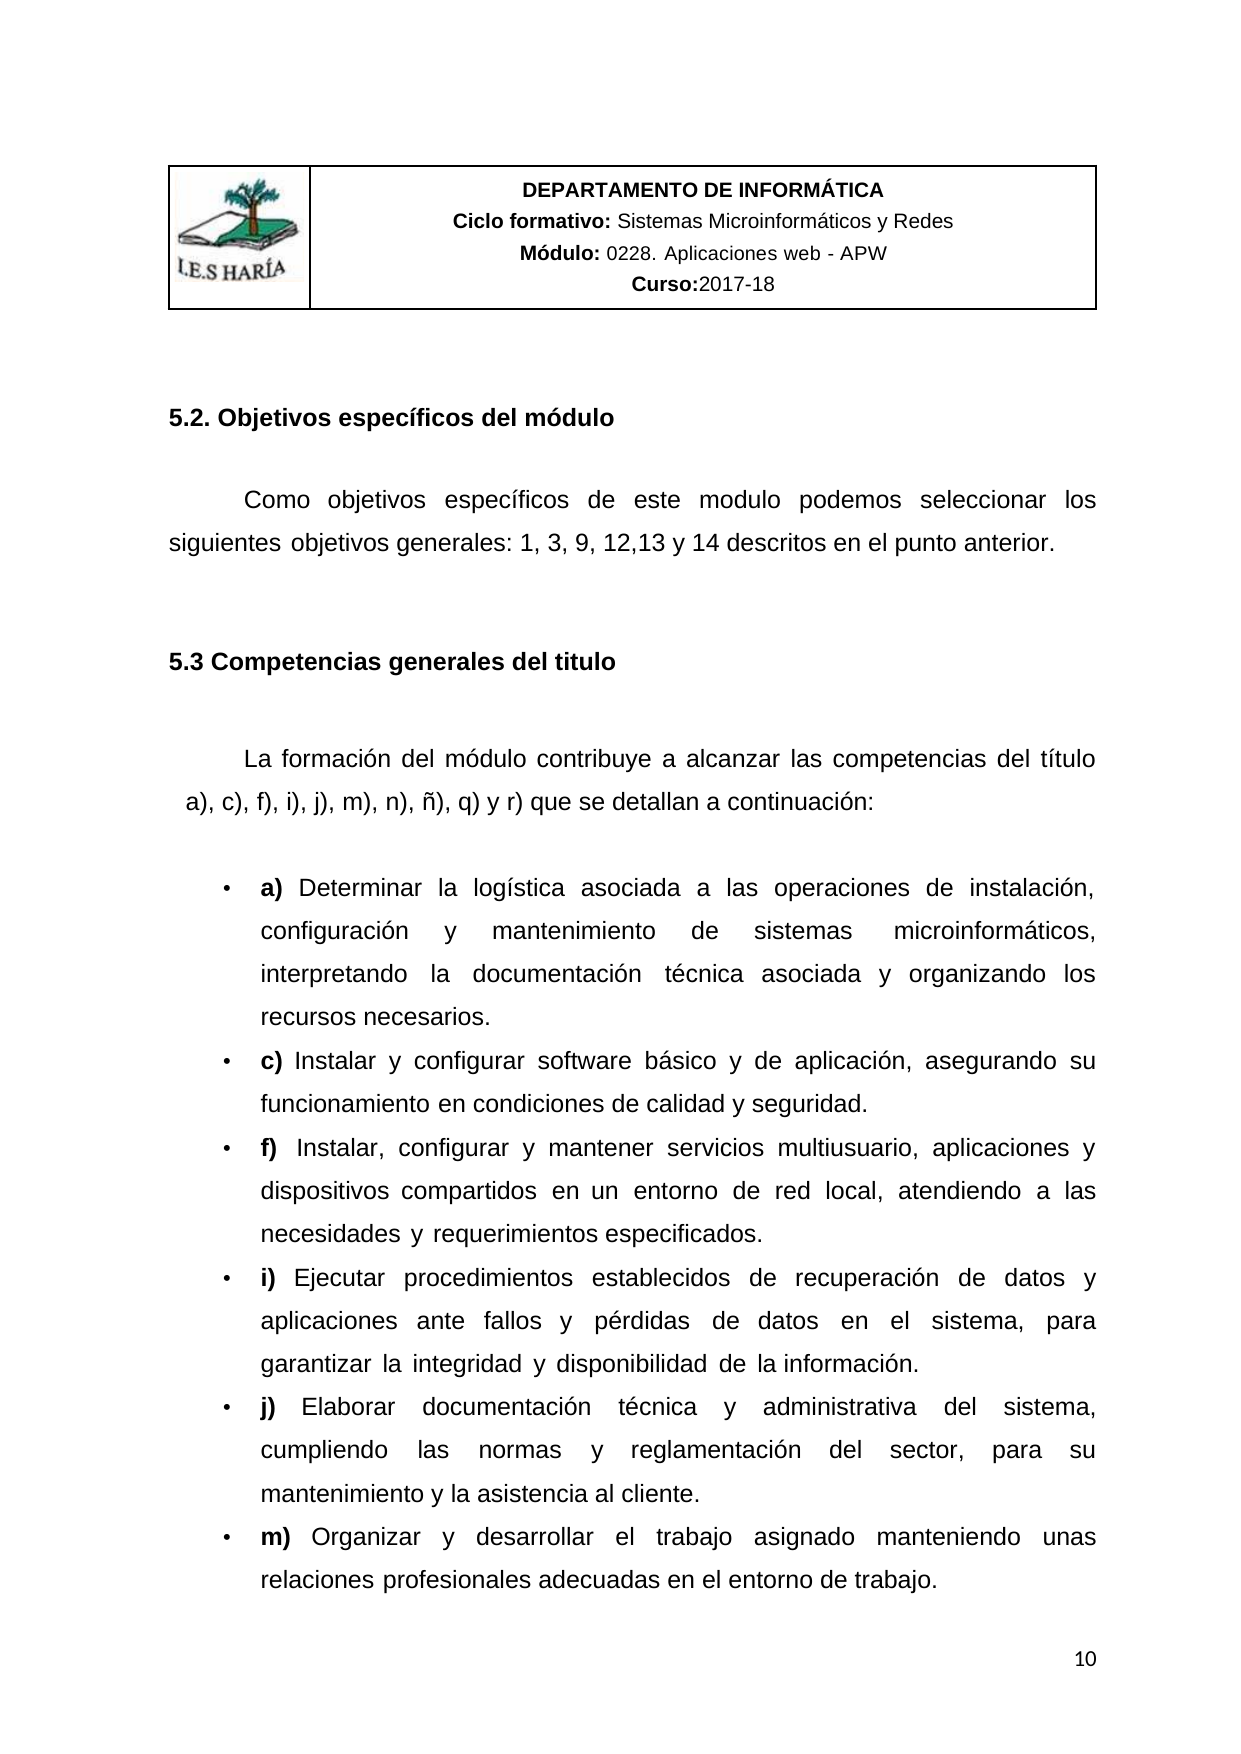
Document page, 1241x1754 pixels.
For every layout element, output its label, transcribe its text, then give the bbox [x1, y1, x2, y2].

picture [174, 172, 305, 282]
list i) Ejecutar procedimientos establecidos de recuperación de datos y aplicaciones ante fallos y pérdidas de datos en el sistema, para garantizar la integridad y disponibilidad de la información. [223, 1262, 1096, 1377]
subtitle 5.2. Objetivos específicos del módulo [169, 403, 1096, 432]
list m) Organizar y desarrollar el trabajo asignado manteniendo unas relaciones profesionales adecuadas en el entorno de trabajo. [223, 1522, 1096, 1594]
subtitle 5.3 Competencias generales del titulo [169, 647, 1096, 676]
list c) Instalar y configurar software básico y de aplicación, asegurando su funcionamiento en condiciones de calidad y seguridad. [223, 1046, 1096, 1118]
list a) Determinar la logística asociada a las operaciones de instalación, configuración y mantenimiento de sistemas microinformáticos, interpretando la documentación técnica asociada y organizando los recursos necesarios. [223, 873, 1096, 1031]
list f) Instalar, configurar y mantener servicios multiusuario, aplicaciones y dispositivos compartidos en un entorno de red local, atendiendo a las necesidades y requerimientos especificados. [223, 1133, 1096, 1248]
text La formación del módulo contribuye a alcanzar las competencias del título a), c), f), i), j), m), n), ñ), q) y r) que se detallan a continuación: [185, 744, 1096, 815]
text Como objetivos específicos de este modulo podemos seleccionar los siguientes objetivos generales: 1, 3, 9, 12,13 y 14 descritos en el punto anterior. [169, 485, 1096, 557]
list j) Elaborar documentación técnica y administrativa del sistema, cumpliendo las normas y reglamentación del sector, para su mantenimiento y la asistencia al cliente. [223, 1392, 1096, 1507]
